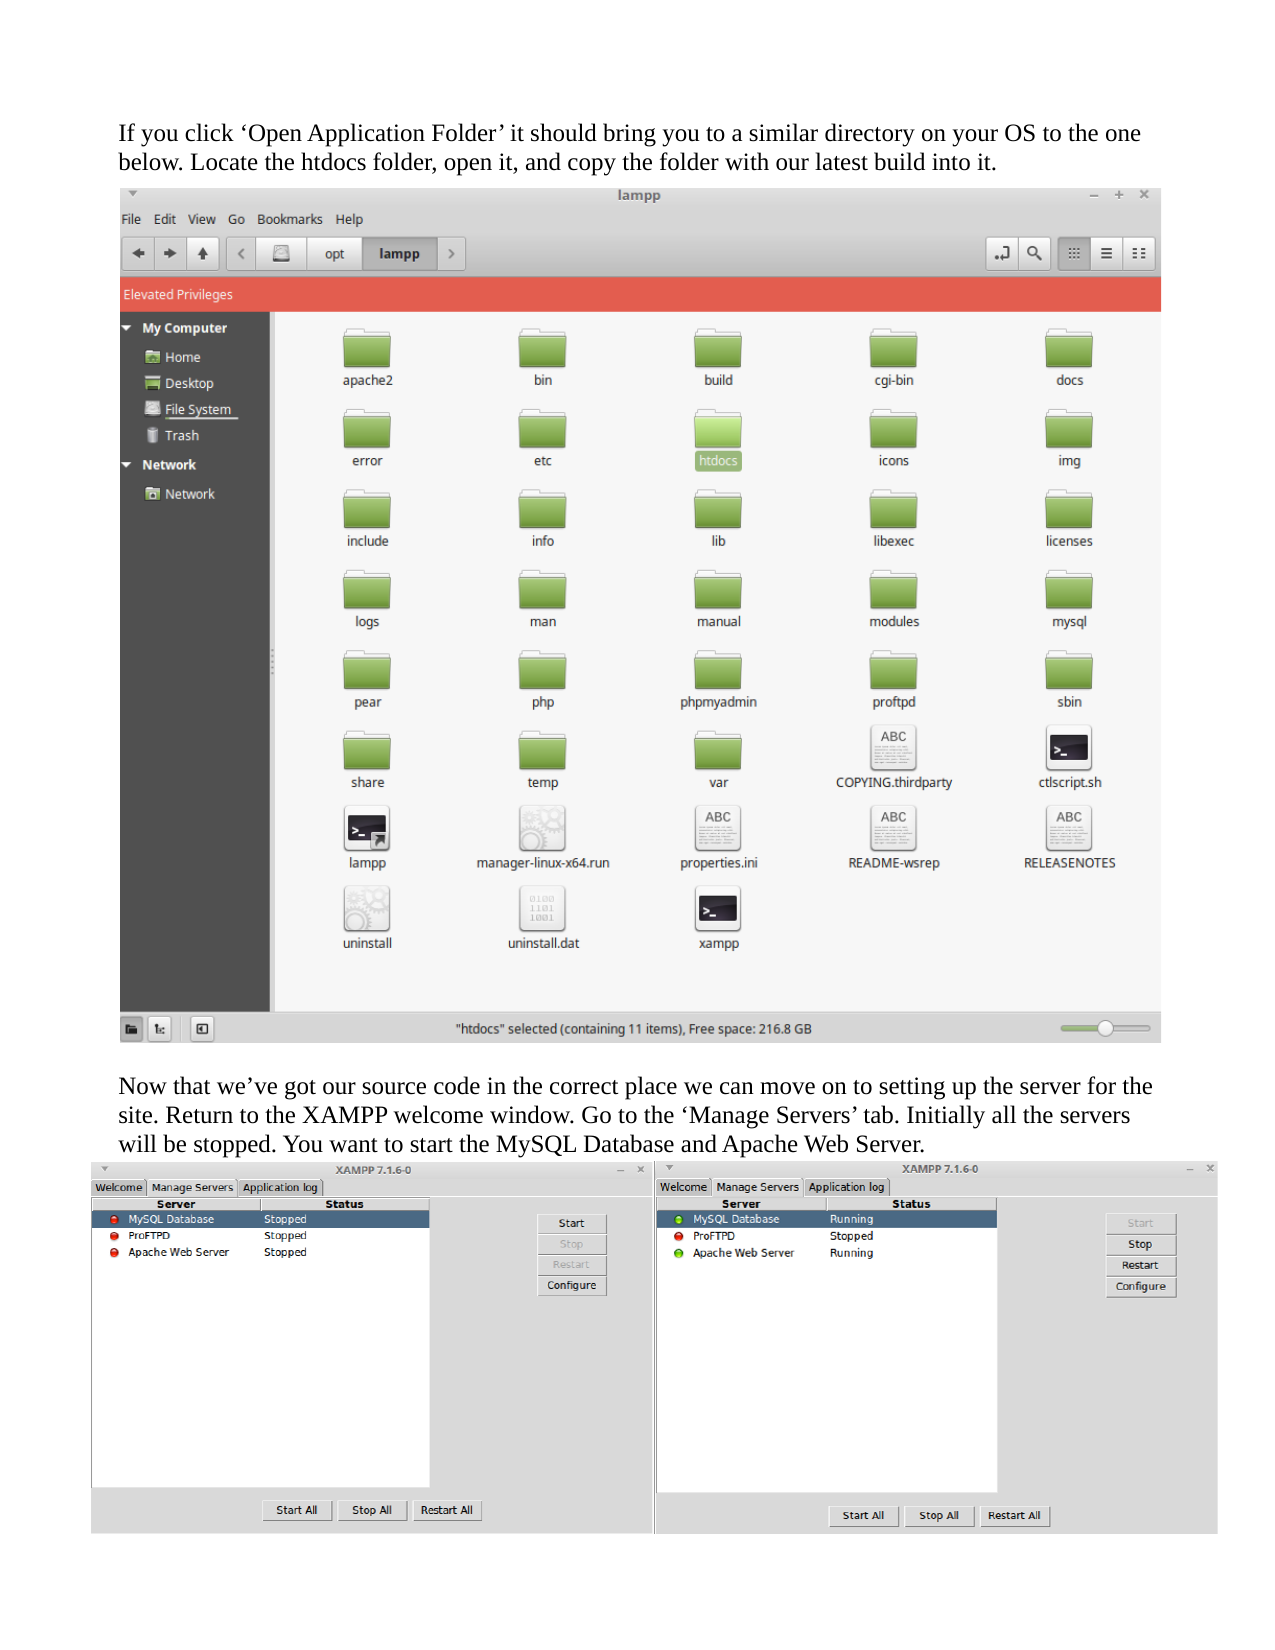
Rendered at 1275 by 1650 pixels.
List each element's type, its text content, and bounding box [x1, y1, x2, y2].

text Now that we’ve got our source code in the correct place we can move on to setting up the server for the site. Return to the XAMPP welcome window. Go to the ‘Manage Servers’ tab. Initially all the servers will be stopped. You want to start the MySQL Database and Apache Web Server. [118, 1071, 1157, 1157]
picture [91, 1161, 1218, 1534]
picture [120, 188, 1162, 1043]
text If you click ‘Open Application Folder’ it should bring you to a similar directory on your OS to the one below. Locate the htdocs folder, open it, and copy the folder with our latest build into it. [118, 118, 1157, 176]
